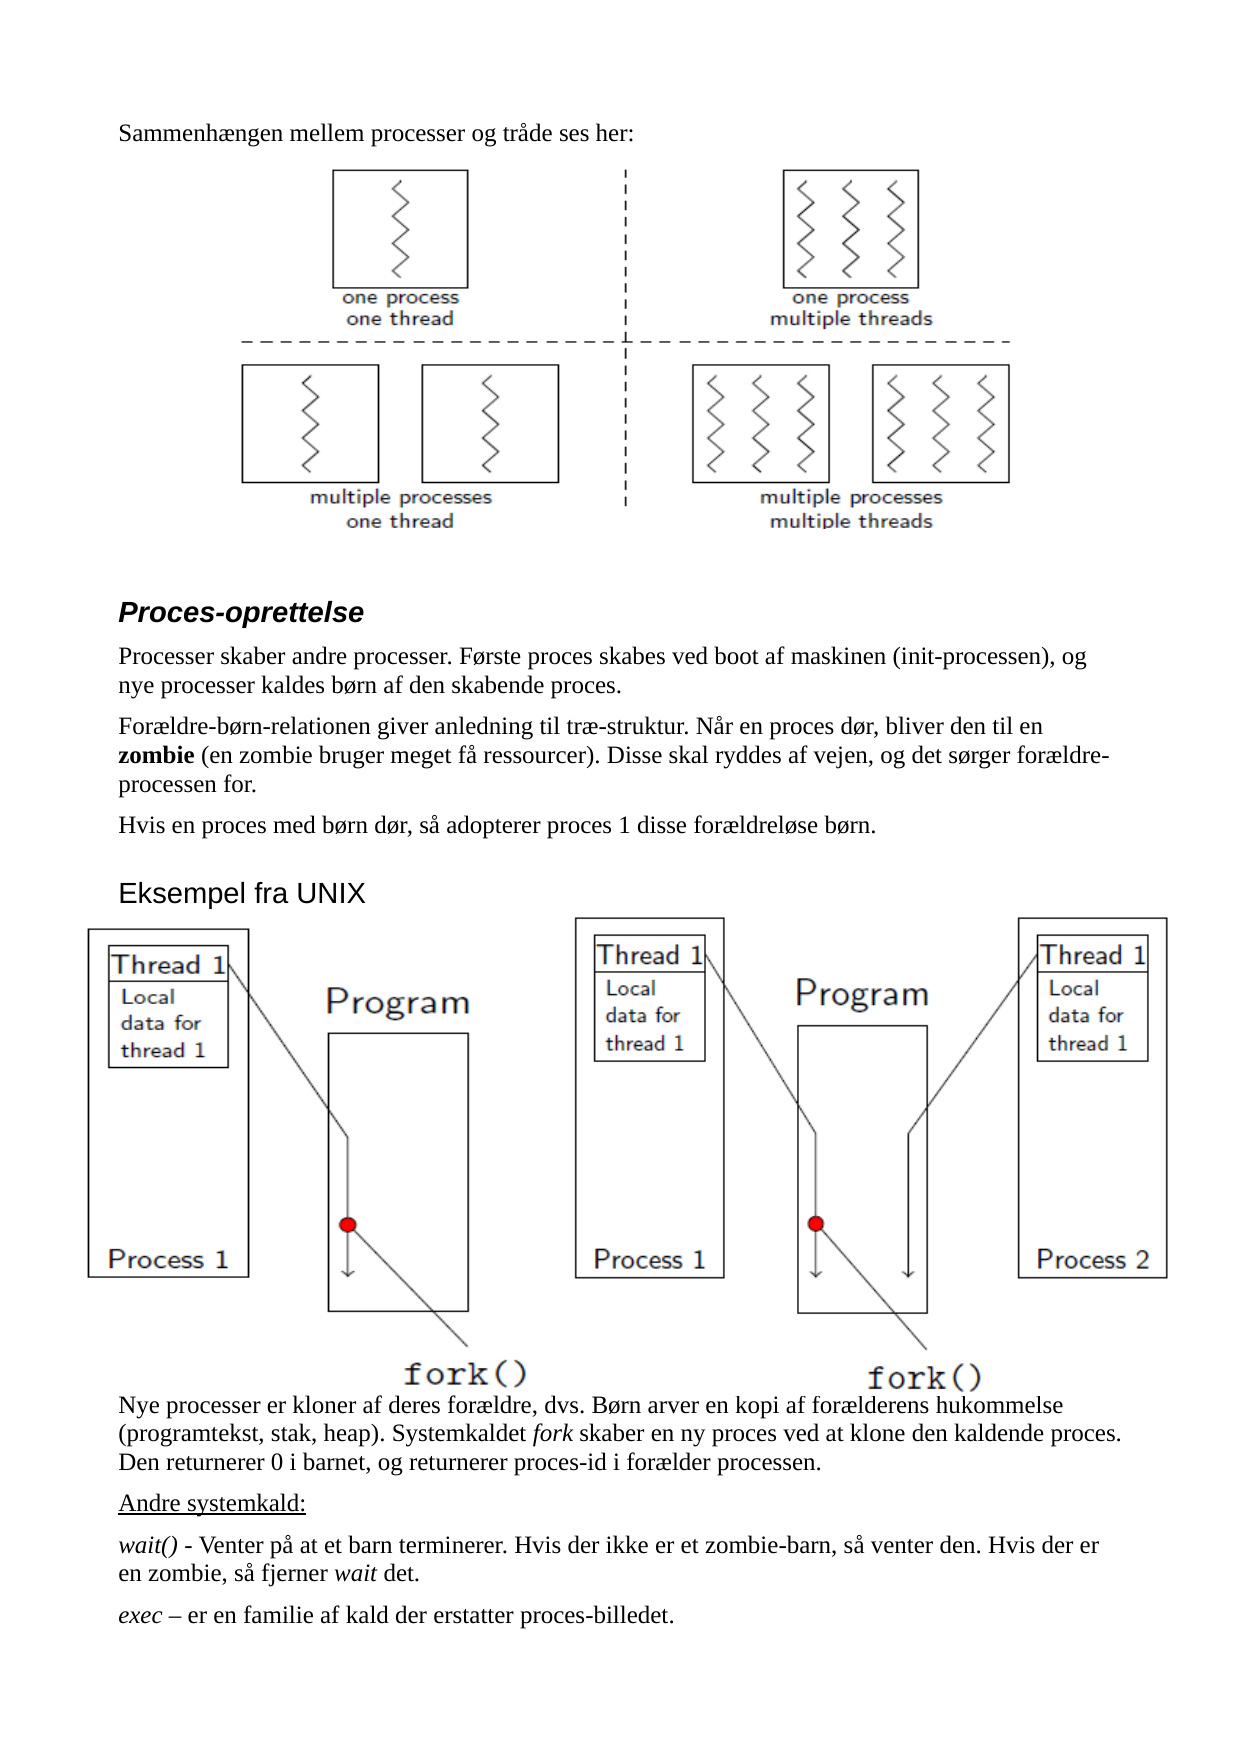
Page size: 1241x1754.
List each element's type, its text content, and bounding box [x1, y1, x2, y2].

text exec – er en familie af kald der erstatter proces-billedet. [118, 1600, 1122, 1628]
text wait() - Venter på at et barn terminerer. Hvis der ikke er et zombie-barn, så venter den. Hvis der er en zombie, så fjerner wait det. [118, 1530, 1122, 1587]
text Sammenhængen mellem processer og tråde ses her: [118, 118, 1122, 147]
subtitle Proces-oprettelse [118, 595, 1122, 629]
subtitle Eksempel fra UNIX [118, 876, 1122, 910]
text Forældre-børn-relationen giver anledning til træ-struktur. Når en proces dør, bliver den til en zombie (en zombie bruger meget få ressourcer). Disse skal ryddes af vejen, og det sørger forældre-processen for. [118, 711, 1122, 797]
text Hvis en proces med børn dør, så adopterer proces 1 disse forældreløse børn. [118, 810, 1122, 839]
text Andre systemkald: [118, 1488, 1122, 1517]
text Processer skaber andre processer. Første proces skabes ved boot af maskinen (init-processen), og nye processer kaldes børn af den skabende proces. [118, 641, 1122, 699]
text Nye processer er kloner af deres forældre, dvs. Børn arver en kopi af forælderens hukommelse (programtekst, stak, heap). Systemkaldet fork skaber en ny proces ved at klone den kaldende proces. Den returnerer 0 i barnet, og returnerer proces-id i forælder processen. [118, 922, 1122, 1476]
